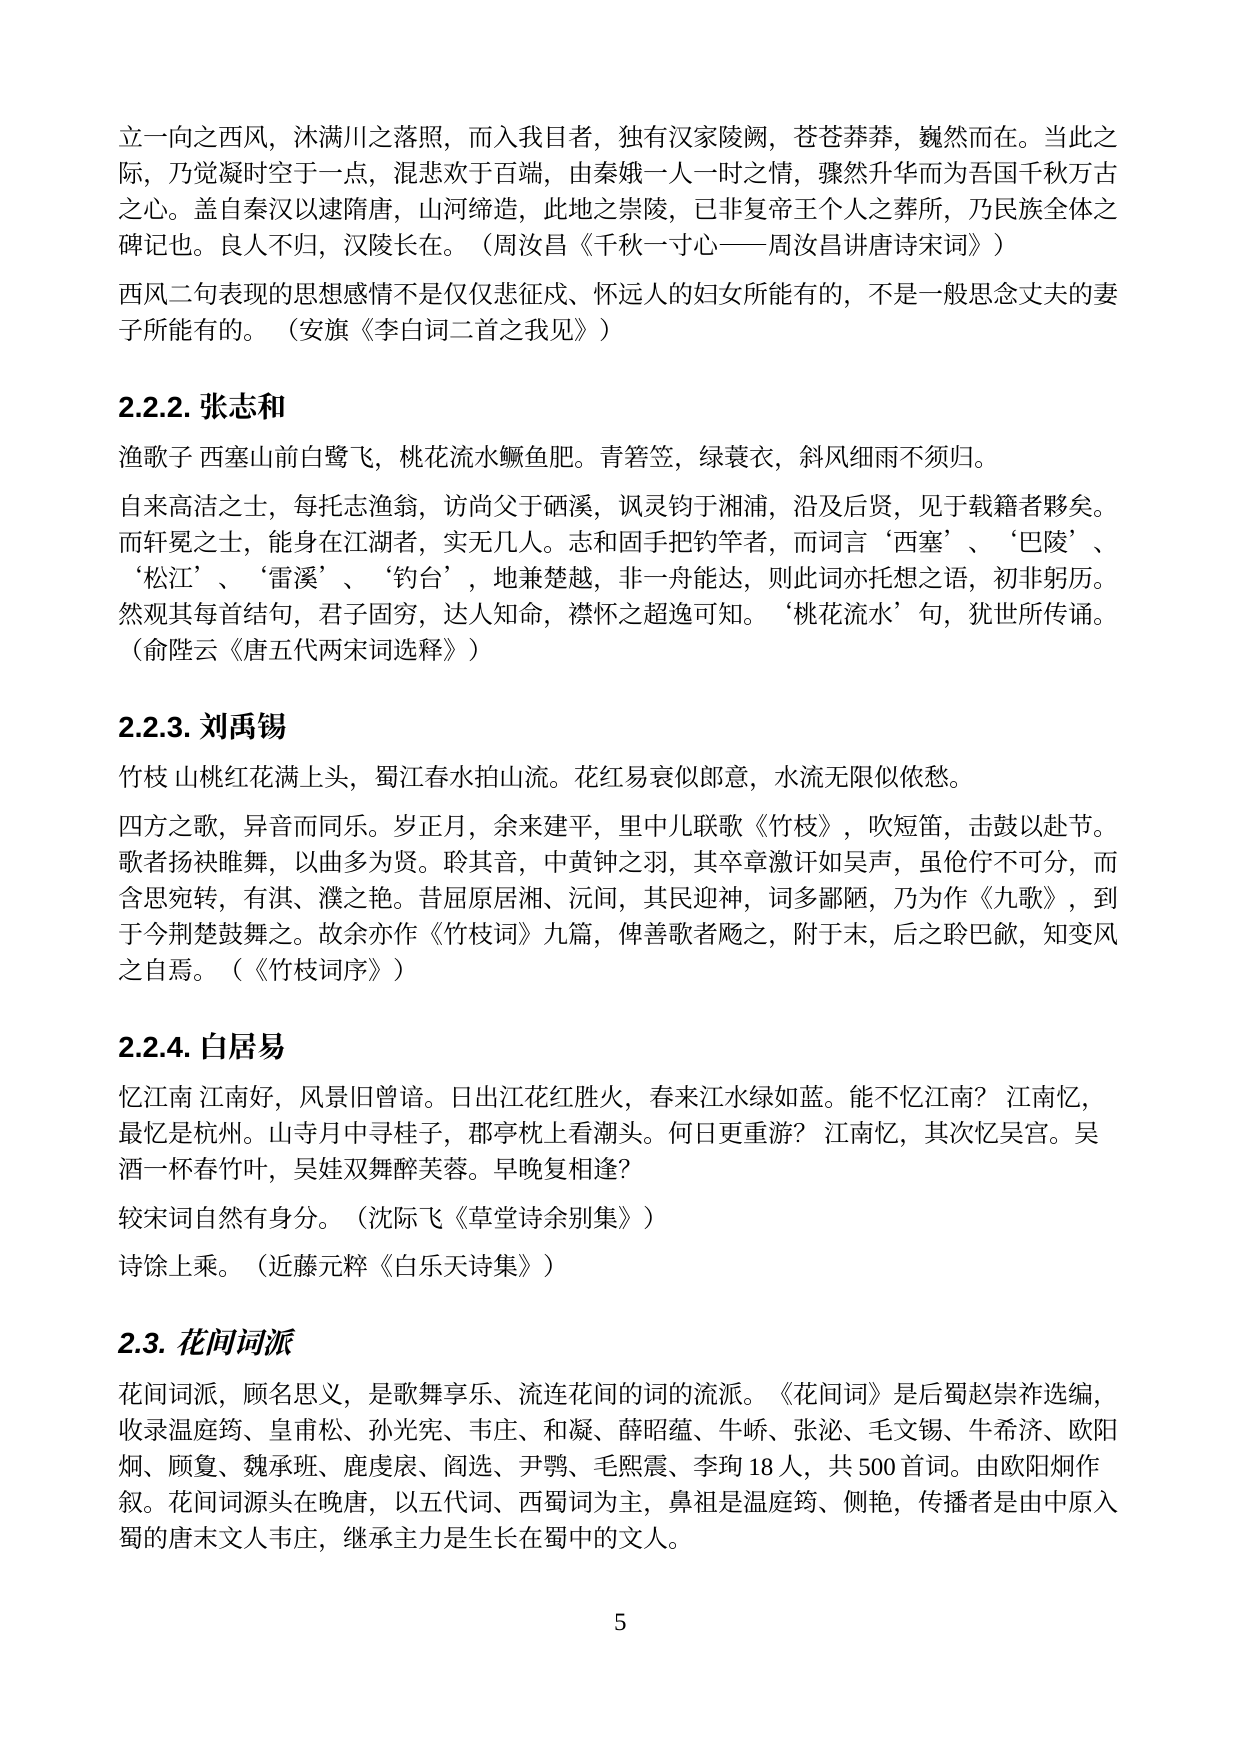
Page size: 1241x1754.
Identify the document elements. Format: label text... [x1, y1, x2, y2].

text 立一向之西风，沐满川之落照，而入我目者，独有汉家陵阙，苍苍莽莽，巍然而在。当此之际，乃觉凝时空于一点，混悲欢于百端，由秦娥一人一时之情，骤然升华而为吾国千秋万古之心。盖自秦汉以逮隋唐，山河缔造，此地之崇陵，已非复帝王个人之葬所，乃民族全体之碑记也。良人不归，汉陵长在。（周汝昌《千秋一寸心——周汝昌讲唐诗宋词》） [118, 118, 1122, 262]
subtitle 刘禹锡 [118, 704, 1122, 746]
text 忆江南 江南好，风景旧曾谙。日出江花红胜火，春来江水绿如蓝。能不忆江南？ 江南忆，最忆是杭州。山寺月中寻桂子，郡亭枕上看潮头。何日更重游？ 江南忆，其次忆吴宫。吴酒一杯春竹叶，吴娃双舞醉芙蓉。早晚复相逢？ [118, 1078, 1122, 1186]
subtitle 白居易 [118, 1024, 1122, 1066]
text 渔歌子 西塞山前白鹭飞，桃花流水鳜鱼肥。青箬笠，绿蓑衣，斜风细雨不须归。 [118, 438, 1122, 474]
text 自来高洁之士，每托志渔翁，访尚父于硒溪，讽灵钧于湘浦，沿及后贤，见于载籍者夥矣。而轩冕之士，能身在江湖者，实无几人。志和固手把钓竿者，而词言‘西塞’、‘巴陵’、‘松江’、‘雷溪’、‘钓台’，地兼楚越，非一舟能达，则此词亦托想之语，初非躬历。然观其每首结句，君子固穷，达人知命，襟怀之超逸可知。‘桃花流水’句，犹世所传诵。（俞陛云《唐五代两宋词选释》） [118, 487, 1122, 666]
text 西风二句表现的思想感情不是仅仅悲征戍、怀远人的妇女所能有的，不是一般思念丈夫的妻子所能有的。 （安旗《李白词二首之我见》） [118, 274, 1122, 346]
text 诗馀上乘。（近藤元粹《白乐天诗集》） [118, 1247, 1122, 1283]
text 较宋词自然有身分。（沈际飞《草堂诗余别集》） [118, 1198, 1122, 1234]
subtitle 花间词派 [118, 1320, 1122, 1362]
subtitle 张志和 [118, 384, 1122, 426]
text 四方之歌，异音而同乐。岁正月，余来建平，里中儿联歌《竹枝》，吹短笛，击鼓以赴节。歌者扬袂睢舞，以曲多为贤。聆其音，中黄钟之羽，其卒章激讦如吴声，虽伧佇不可分，而含思宛转，有淇、濮之艳。昔屈原居湘、沅间，其民迎神，词多鄙陋，乃为作《九歌》，到于今荆楚鼓舞之。故余亦作《竹枝词》九篇，俾善歌者飏之，附于末，后之聆巴歈，知变风之自焉。（《竹枝词序》） [118, 807, 1122, 986]
text 花间词派，顾名思义，是歌舞享乐、流连花间的词的流派。《花间词》是后蜀赵崇祚选编，收录温庭筠、皇甫松、孙光宪、韦庄、和凝、薛昭蕴、牛峤、张泌、毛文锡、牛希济、欧阳炯、顾夐、魏承班、鹿虔扆、阎选、尹鹗、毛熙震、李珣18人，共500首词。由欧阳炯作叙。花间词源头在晚唐，以五代词、西蜀词为主，鼻祖是温庭筠、侧艳，传播者是由中原入蜀的唐末文人韦庄，继承主力是生长在蜀中的文人。 [118, 1375, 1122, 1554]
text 竹枝 山桃红花满上头，蜀江春水拍山流。花红易衰似郎意，水流无限似侬愁。 [118, 758, 1122, 794]
